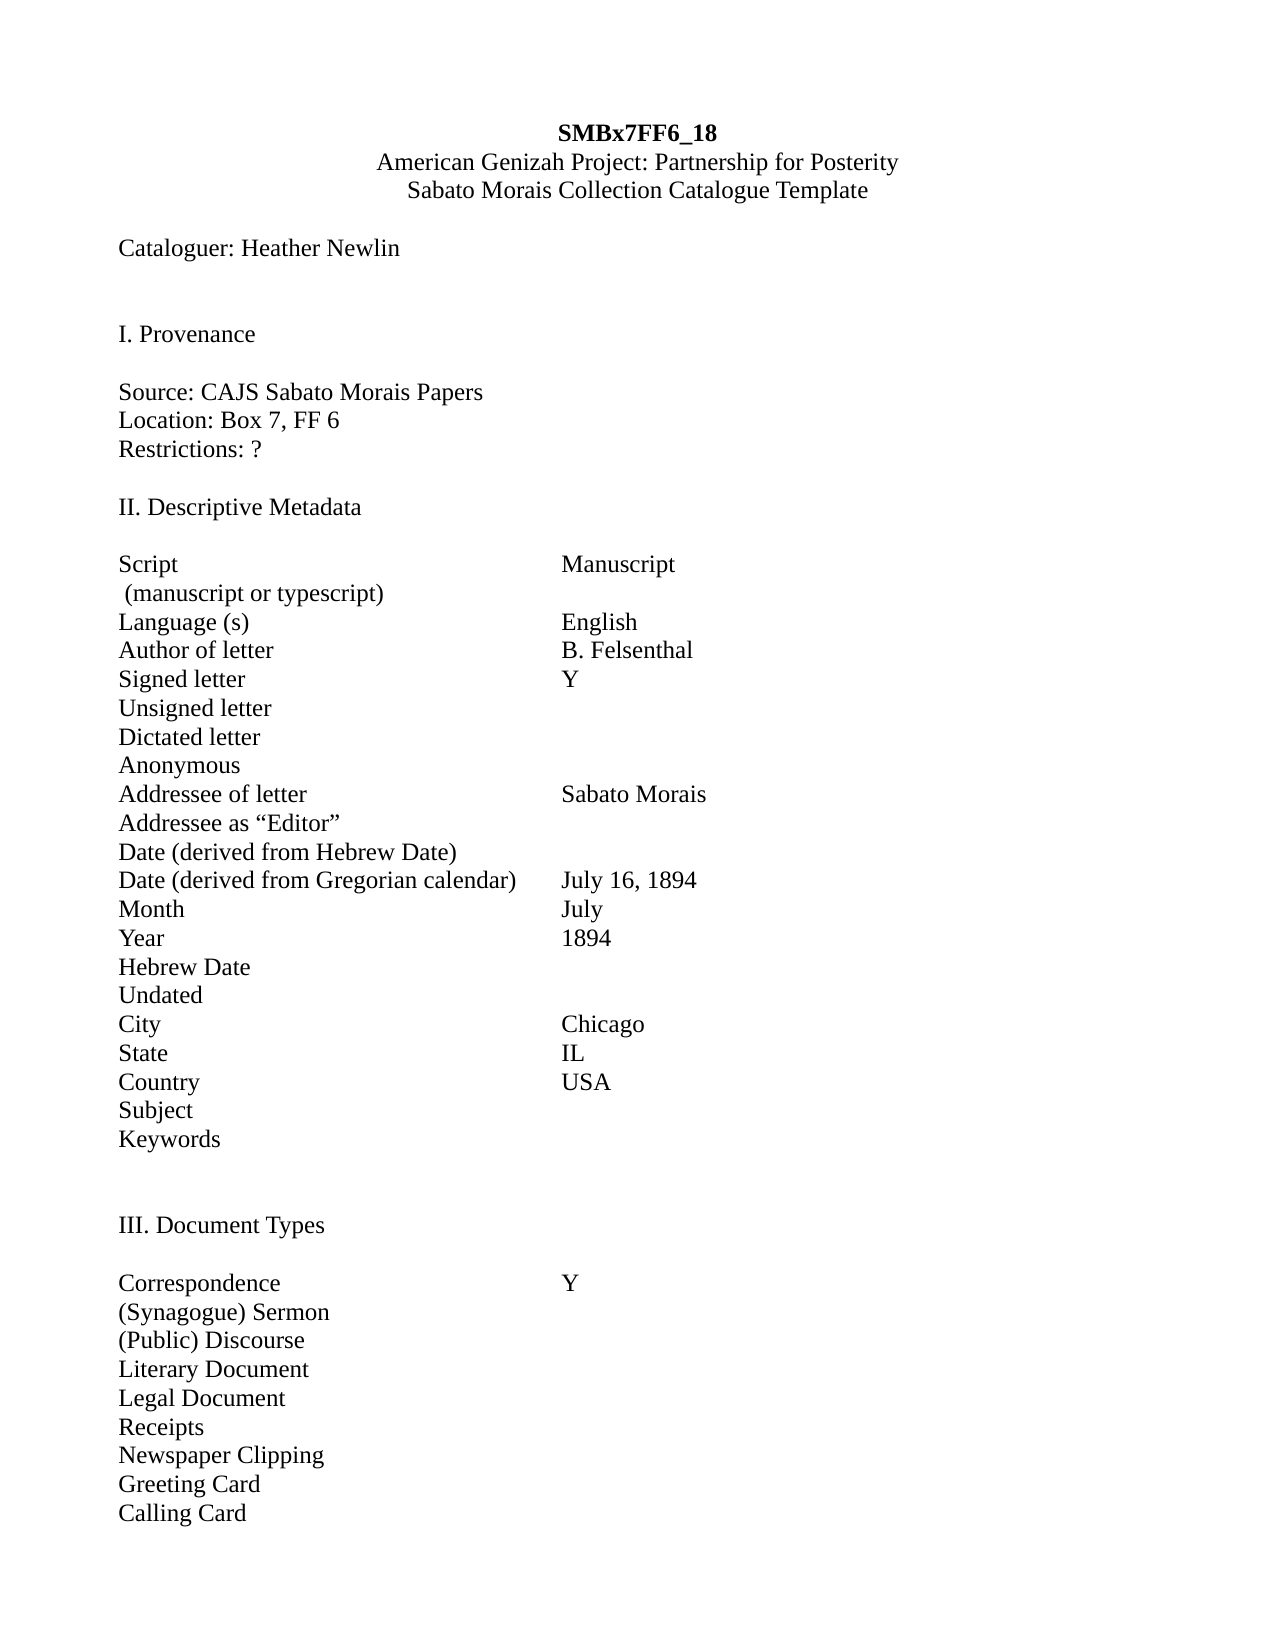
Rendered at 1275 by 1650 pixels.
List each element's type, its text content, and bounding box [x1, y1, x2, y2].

text Date (derived from Gregorian calendar) July 16, 1894 [118, 866, 1157, 894]
text Correspondence Y [118, 1268, 1157, 1297]
text Hebrew Date [118, 952, 1157, 981]
text Unsigned letter [118, 693, 1157, 722]
text Legal Document [118, 1383, 1157, 1412]
text Sabato Morais Collection Catalogue Template [118, 176, 1157, 204]
text Source: CAJS Sabato Morais Papers [118, 377, 1157, 406]
text Subject [118, 1096, 1157, 1124]
text Author of letter B. Felsenthal [118, 636, 1157, 664]
text (manuscript or typescript) [118, 578, 1157, 607]
text State IL [118, 1038, 1157, 1067]
text II. Descriptive Metadata [118, 492, 1157, 521]
text Language (s) English [118, 607, 1157, 636]
text Greeting Card [118, 1469, 1157, 1498]
text Calling Card [118, 1498, 1157, 1527]
text Location: Box 7, FF 6 [118, 406, 1157, 434]
text Addressee as “Editor” [118, 808, 1157, 837]
text Year 1894 [118, 923, 1157, 952]
text Month July [118, 894, 1157, 923]
text Script Manuscript [118, 549, 1157, 578]
text (Public) Discourse [118, 1326, 1157, 1354]
text (Synagogue) Sermon [118, 1297, 1157, 1326]
text American Genizah Project: Partnership for Posterity [118, 147, 1157, 176]
text Receipts [118, 1412, 1157, 1441]
text Undated [118, 981, 1157, 1009]
text Restrictions: ? [118, 434, 1157, 463]
text Date (derived from Hebrew Date) [118, 837, 1157, 866]
text Literary Document [118, 1354, 1157, 1383]
text Dictated letter [118, 722, 1157, 751]
text Signed letter Y [118, 664, 1157, 693]
text City Chicago [118, 1009, 1157, 1038]
text III. Document Types [118, 1211, 1157, 1239]
text Newspaper Clipping [118, 1441, 1157, 1469]
text SMBx7FF6_18 [118, 118, 1157, 147]
text Country USA [118, 1067, 1157, 1096]
text Addressee of letter Sabato Morais [118, 779, 1157, 808]
text Keywords [118, 1124, 1157, 1153]
text Cataloguer: Heather Newlin [118, 233, 1157, 262]
text Anonymous [118, 751, 1157, 779]
text I. Provenance [118, 319, 1157, 348]
